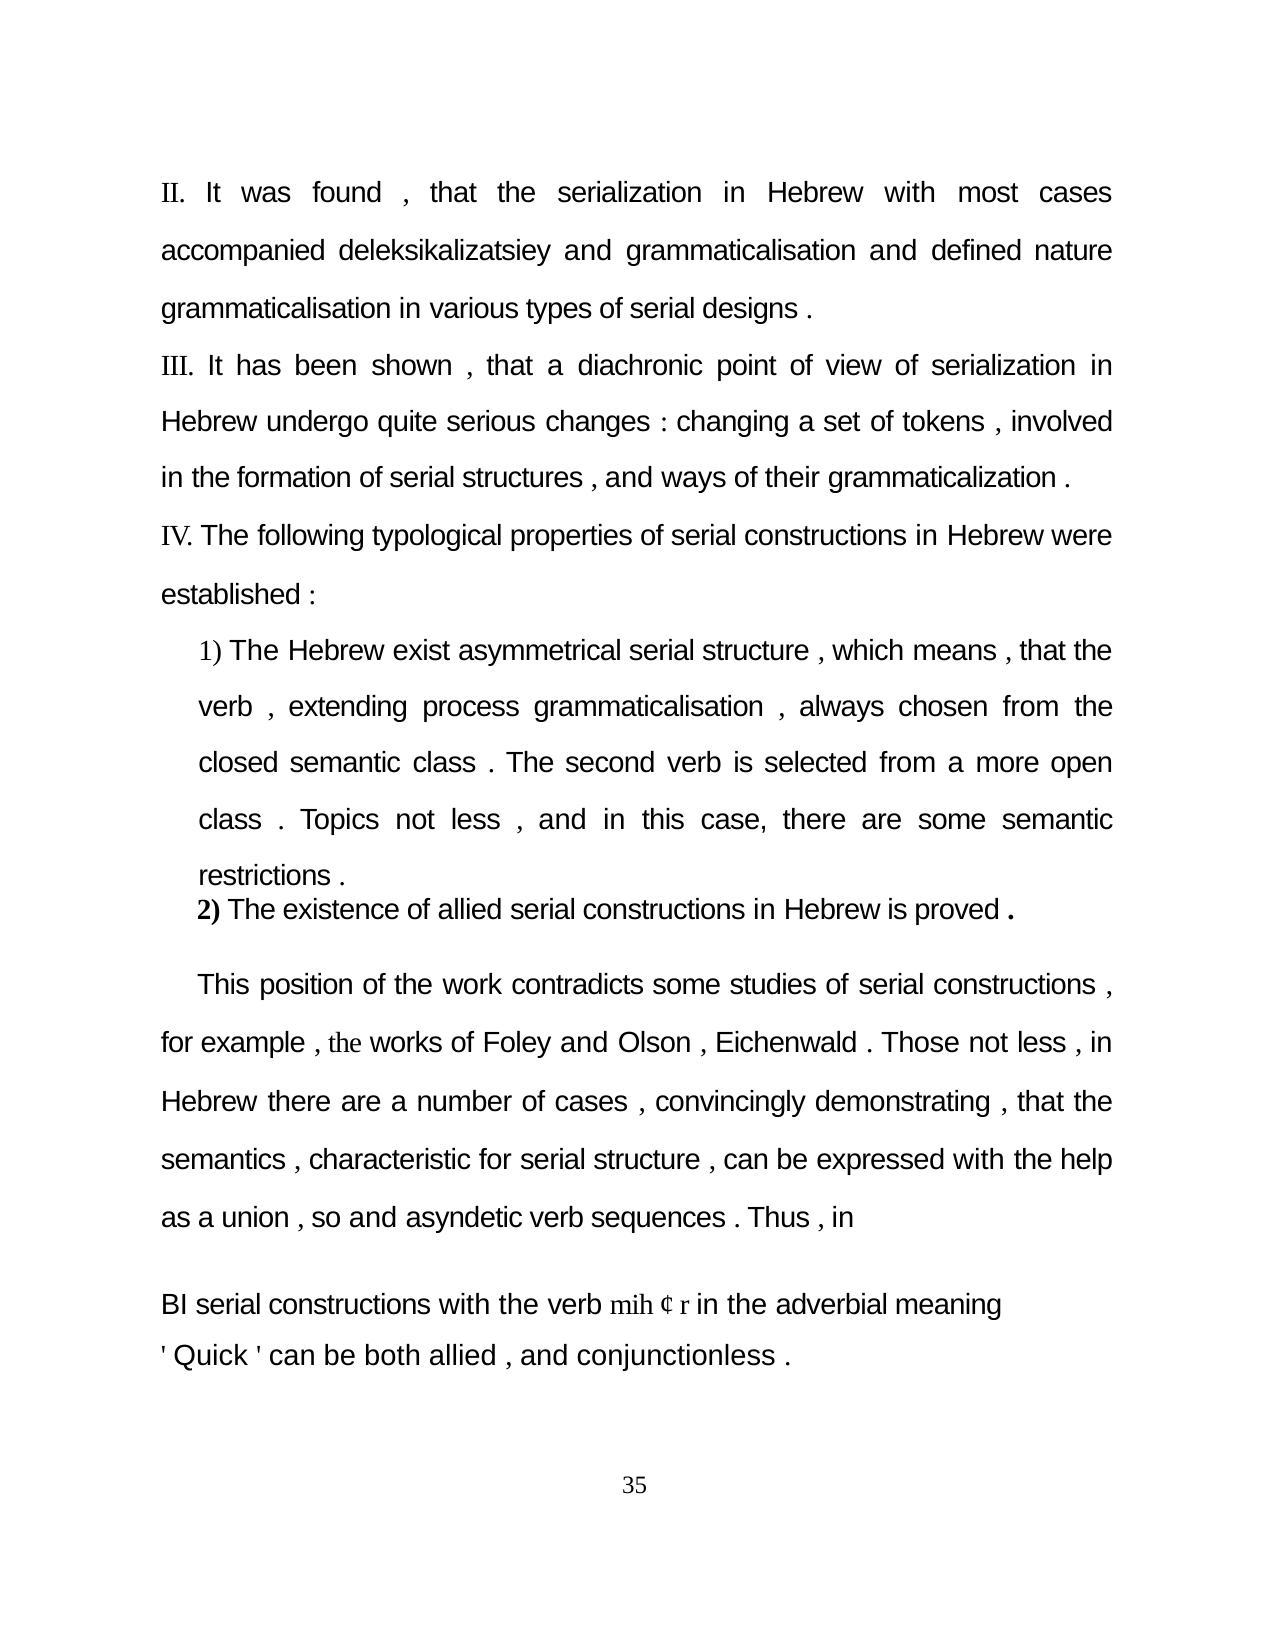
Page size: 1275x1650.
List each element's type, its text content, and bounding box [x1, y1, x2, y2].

text 2) The existence of allied serial constructions in Hebrew is proved . [197, 892, 1125, 926]
text IV. The following typological properties of serial constructions in Hebrew were established : [161, 494, 1113, 610]
text ' Quick ' can be both allied , and conjunctionless . [161, 1338, 1125, 1371]
text BI serial constructions with the verb mih ¢ r in the adverbial meaning [161, 1287, 1125, 1321]
text 1) The Hebrew exist asymmetrical serial structure , which means , that the verb , extending process grammaticalisation , always chosen from the closed semantic class . The second verb is selected from a more open class . Topics not less , and in this case, there are some semantic restrictions . [198, 610, 1113, 892]
text This position of the work contradicts some studies of serial constructions , for example , the works of Foley and Olson , Eichenwald . Those not less , in Hebrew there are a number of cases , convincingly demonstrating , that the semantics , characteristic for serial structure , can be expressed with the help as a union , so and asyndetic verb sequences . Thus , in [161, 942, 1113, 1234]
text II. It was found , that the serialization in Hebrew with most cases accompanied deleksikalizatsiey and grammaticalisation and defined nature grammaticalisation in various types of serial designs . [161, 150, 1113, 325]
text III. It has been shown , that a diachronic point of view of serialization in Hebrew undergo quite serious changes : changing a set of tokens , involved in the formation of serial structures , and ways of their grammaticalization . [161, 325, 1113, 494]
